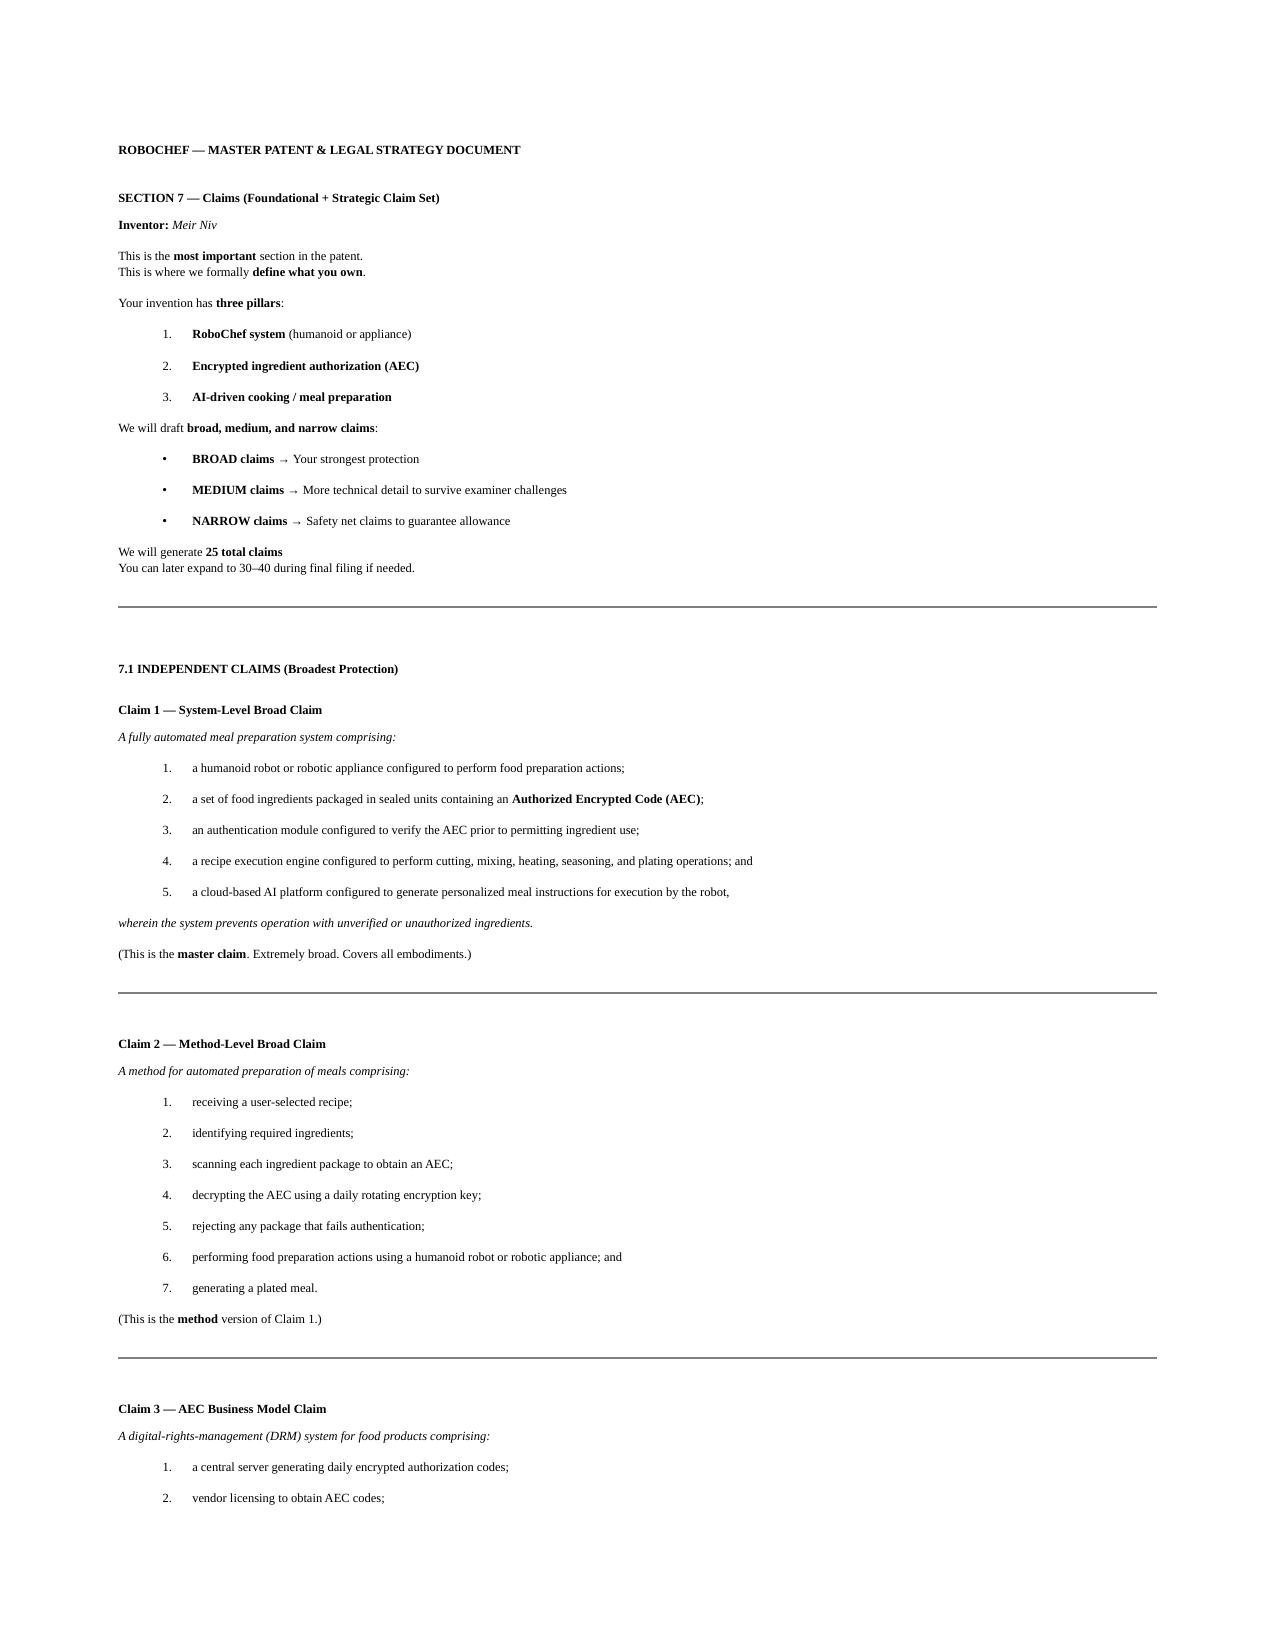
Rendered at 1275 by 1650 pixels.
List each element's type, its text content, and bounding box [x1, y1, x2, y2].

list a central server generating daily encrypted authorization codes; [162, 1460, 1157, 1474]
text Inventor: Meir Niv [118, 218, 1157, 232]
text Your invention has three pillars: [118, 296, 1157, 311]
list generating a plated meal. [162, 1281, 1157, 1295]
text (This is the master claim. Extremely broad. Covers all embodiments.) [118, 947, 1157, 961]
list AI-driven cooking / meal preparation [162, 389, 1157, 404]
text We will draft broad, medium, and narrow claims: [118, 420, 1157, 435]
list rejecting any package that fails authentication; [162, 1219, 1157, 1233]
subtitle ROBOCHEF — MASTER PATENT & LEGAL STRATEGY DOCUMENT [118, 143, 1157, 157]
subtitle Claim 3 — AEC Business Model Claim [118, 1402, 1157, 1416]
subtitle SECTION 7 — Claims (Foundational + Strategic Claim Set) [118, 191, 1157, 205]
text A fully automated meal preparation system comprising: [118, 730, 1157, 744]
list MEDIUM claims → More technical detail to survive examiner challenges [162, 482, 1157, 497]
list an authentication module configured to verify the AEC prior to permitting ingredient use; [162, 823, 1157, 837]
list a set of food ingredients packaged in sealed units containing an Authorized Encrypted Code (AEC); [162, 792, 1157, 806]
text A method for automated preparation of meals comprising: [118, 1064, 1157, 1078]
text A digital-rights-management (DRM) system for food products comprising: [118, 1429, 1157, 1443]
list a recipe execution engine configured to perform cutting, mixing, heating, seasoning, and plating operations; and [162, 854, 1157, 868]
list a humanoid robot or robotic appliance configured to perform food preparation actions; [162, 761, 1157, 775]
list identifying required ingredients; [162, 1126, 1157, 1140]
subtitle 7.1 INDEPENDENT CLAIMS (Broadest Protection) [118, 661, 1157, 676]
subtitle Claim 1 — System-Level Broad Claim [118, 703, 1157, 717]
list scanning each ingredient package to obtain an AEC; [162, 1157, 1157, 1171]
text wherein the system prevents operation with unverified or unauthorized ingredients. [118, 916, 1157, 930]
list NARROW claims → Safety net claims to guarantee allowance [162, 513, 1157, 528]
list Encrypted ingredient authorization (AEC) [162, 358, 1157, 373]
subtitle Claim 2 — Method-Level Broad Claim [118, 1037, 1157, 1051]
list a cloud-based AI platform configured to generate personalized meal instructions for execution by the robot, [162, 885, 1157, 899]
text We will generate 25 total claims You can later expand to 30–40 during final filing if needed. [118, 544, 1157, 575]
text This is the most important section in the patent. This is where we formally define what you own. [118, 249, 1157, 279]
list performing food preparation actions using a humanoid robot or robotic appliance; and [162, 1250, 1157, 1264]
list vendor licensing to obtain AEC codes; [162, 1491, 1157, 1505]
list decrypting the AEC using a daily rotating encryption key; [162, 1188, 1157, 1202]
text (This is the method version of Claim 1.) [118, 1312, 1157, 1326]
list receiving a user-selected recipe; [162, 1095, 1157, 1109]
list RoboChef system (humanoid or appliance) [162, 327, 1157, 342]
list BROAD claims → Your strongest protection [162, 451, 1157, 466]
